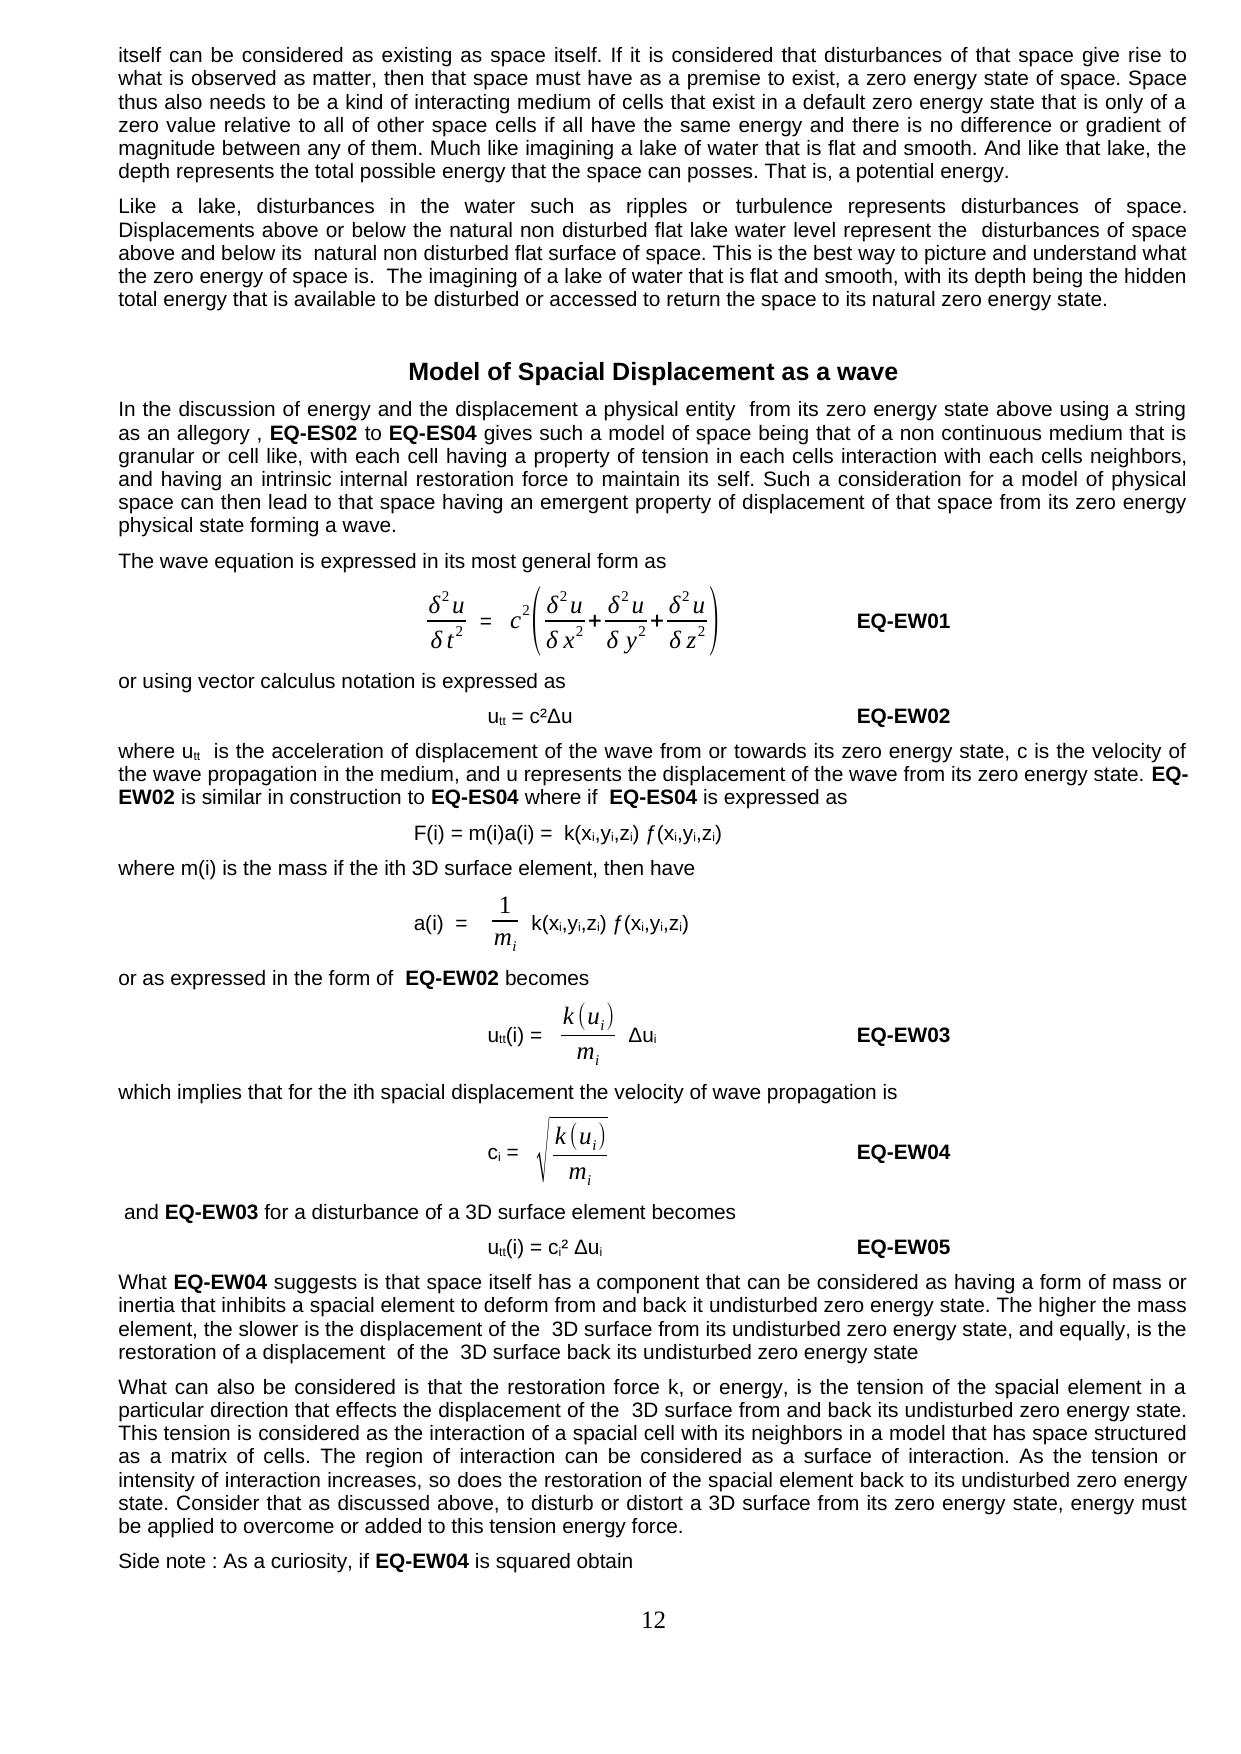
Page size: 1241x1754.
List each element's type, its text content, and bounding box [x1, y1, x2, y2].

text utt(i) = Δui EQ-EW03 [118, 1001, 1188, 1068]
text = EQ-EW01 [118, 584, 1188, 657]
text itself can be considered as existing as space itself. If it is considered that disturbances of that space give rise to what is observed as matter, then that space must have as a premise to exist, a zero energy state of space. Space thus also needs to be a kind of interacting medium of cells that exist in a default zero energy state that is only of a zero value relative to all of other space cells if all have the same energy and there is no difference or gradient of magnitude between any of them. Much like imagining a lake of water that is flat and smooth. And like that lake, the depth represents the total possible energy that the space can posses. That is, a potential energy. [118, 44, 1188, 183]
text or as expressed in the form of EQ-EW02 becomes [118, 966, 1188, 989]
text which implies that for the ith spacial displacement the velocity of wave propagation is [118, 1080, 1188, 1104]
text What can also be considered is that the restoration force k, or energy, is the tension of the spacial element in a particular direction that effects the displacement of the 3D surface from and back its undisturbed zero energy state. This tension is considered as the interaction of a spacial cell with its neighbors in a model that has space structured as a matrix of cells. The region of interaction can be considered as a surface of interaction. As the tension or intensity of interaction increases, so does the restoration of the spacial element back to its undisturbed zero energy state. Consider that as discussed above, to disturb or distort a 3D surface from its zero energy state, energy must be applied to overcome or added to this tension energy force. [118, 1375, 1188, 1538]
text What EQ-EW04 suggests is that space itself has a component that can be considered as having a form of mass or inertia that inhibits a spacial element to deform from and back it undisturbed zero energy state. The higher the mass element, the slower is the displacement of the 3D surface from its undisturbed zero energy state, and equally, is the restoration of a displacement of the 3D surface back its undisturbed zero energy state [118, 1271, 1188, 1363]
text Model of Spacial Displacement as a wave [118, 358, 1188, 386]
text Side note : As a curiosity, if EQ-EW04 is squared obtain [118, 1550, 1188, 1573]
text ci = EQ-EW04 [118, 1116, 1188, 1188]
text and EQ-EW03 for a disturbance of a 3D surface element becomes [118, 1200, 1188, 1224]
text The wave equation is expressed in its most general form as [118, 549, 1188, 572]
text a(i) = k(xi,yi,zi) ƒ(xi,yi,zi) [118, 891, 1188, 954]
text In the discussion of energy and the displacement a physical entity from its zero energy state above using a string as an allegory , EQ-ES02 to EQ-ES04 gives such a model of space being that of a non continuous medium that is granular or cell like, with each cell having a property of tension in each cells interaction with each cells neighbors, and having an intrinsic internal restoration force to maintain its self. Such a consideration for a model of physical space can then lead to that space having an emergent property of displacement of that space from its zero energy physical state forming a wave. [118, 398, 1188, 537]
text where m(i) is the mass if the ith 3D surface element, then have [118, 856, 1188, 879]
text or using vector calculus notation is expressed as [118, 669, 1188, 692]
text utt = c²Δu EQ-EW02 [118, 704, 1188, 728]
text where utt is the acceleration of displacement of the wave from or towards its zero energy state, c is the velocity of the wave propagation in the medium, and u represents the displacement of the wave from its zero energy state. EQ-EW02 is similar in construction to EQ-ES04 where if EQ-ES04 is expressed as [118, 739, 1188, 809]
text utt(i) = ci² Δui EQ-EW05 [118, 1236, 1188, 1259]
text F(i) = m(i)a(i) = k(xi,yi,zi) ƒ(xi,yi,zi) [118, 821, 1188, 844]
text Like a lake, disturbances in the water such as ripples or turbulence represents disturbances of space. Displacements above or below the natural non disturbed flat lake water level represent the disturbances of space above and below its natural non disturbed flat surface of space. This is the best way to picture and understand what the zero energy of space is. The imagining of a lake of water that is flat and smooth, with its depth being the hidden total energy that is available to be disturbed or accessed to return the space to its natural zero energy state. [118, 195, 1188, 311]
